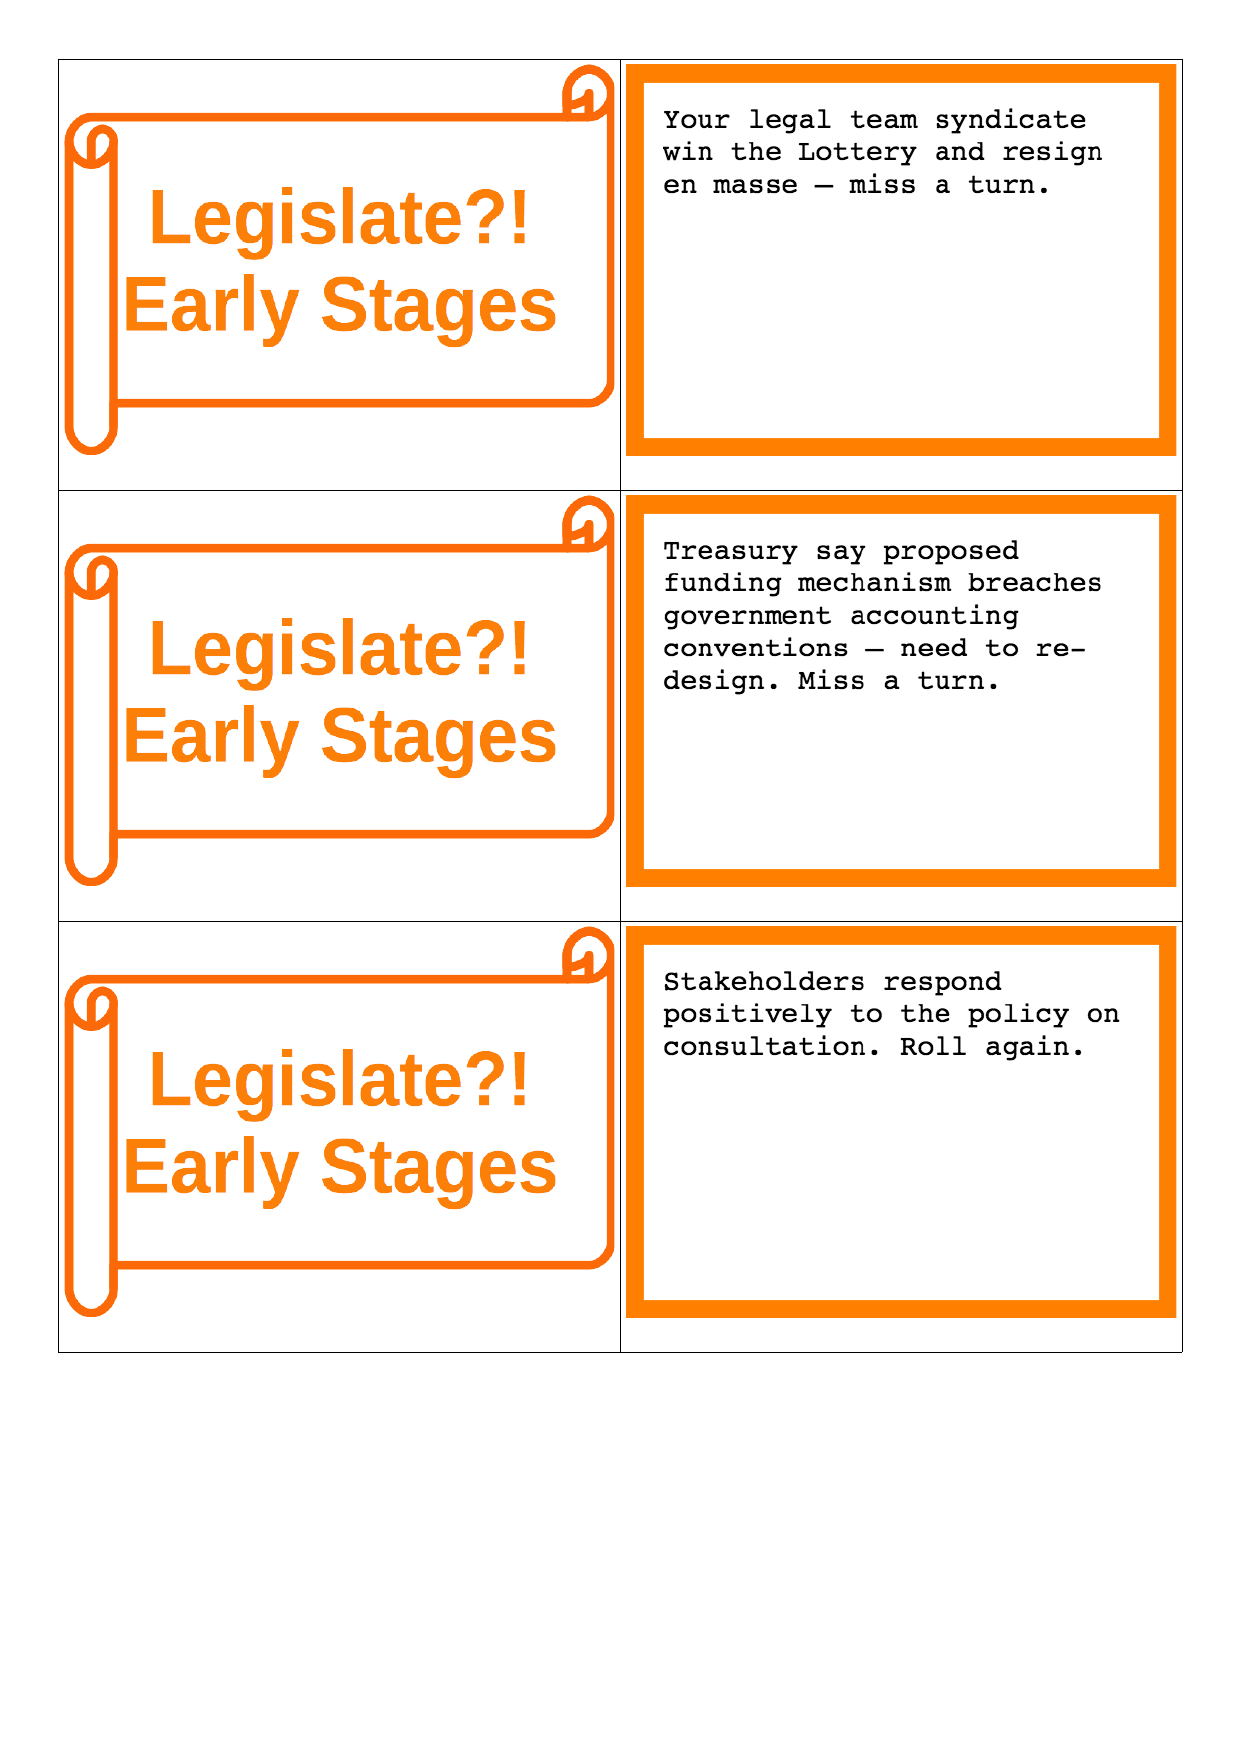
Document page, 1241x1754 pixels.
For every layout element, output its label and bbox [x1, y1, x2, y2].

table_cell [59, 60, 620, 489]
picture [626, 64, 1177, 456]
table_cell [621, 491, 1182, 921]
table_cell [59, 491, 620, 921]
picture [64, 495, 615, 886]
picture [626, 926, 1177, 1318]
picture [64, 64, 615, 455]
table_cell [621, 922, 1182, 1352]
table_cell [621, 60, 1182, 489]
picture [64, 926, 615, 1317]
picture [626, 495, 1177, 887]
table_cell [59, 922, 620, 1352]
